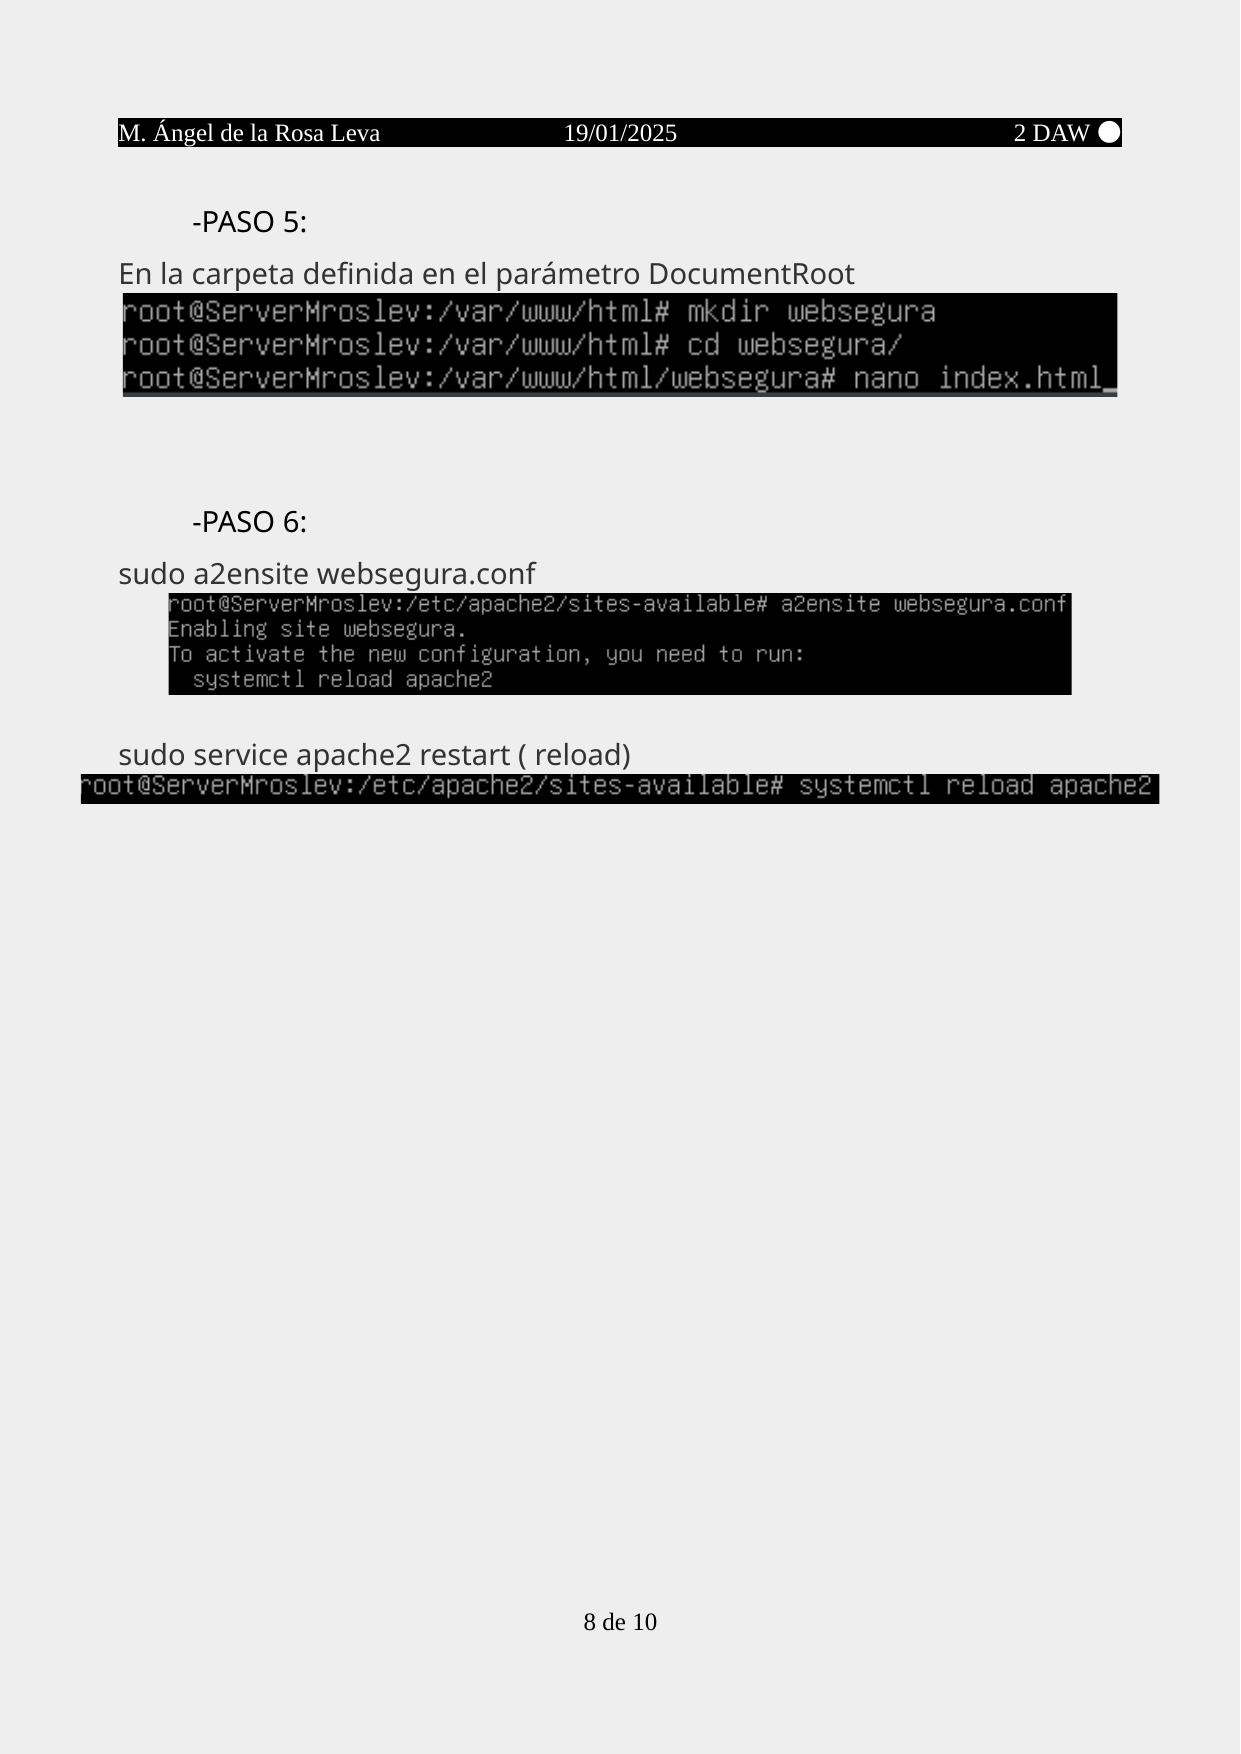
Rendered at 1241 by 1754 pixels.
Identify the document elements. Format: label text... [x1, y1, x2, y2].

picture [122, 293, 1118, 397]
text sudo a2ensite websegura.conf [118, 553, 1122, 593]
text En la carpeta definida en el parámetro DocumentRoot [118, 253, 1122, 293]
text sudo service apache2 restart ( reload) [118, 734, 1122, 774]
picture [80, 774, 1160, 804]
picture [168, 593, 1072, 695]
subtitle -PASO 5: [118, 201, 1122, 241]
subtitle -PASO 6: [118, 501, 1122, 541]
